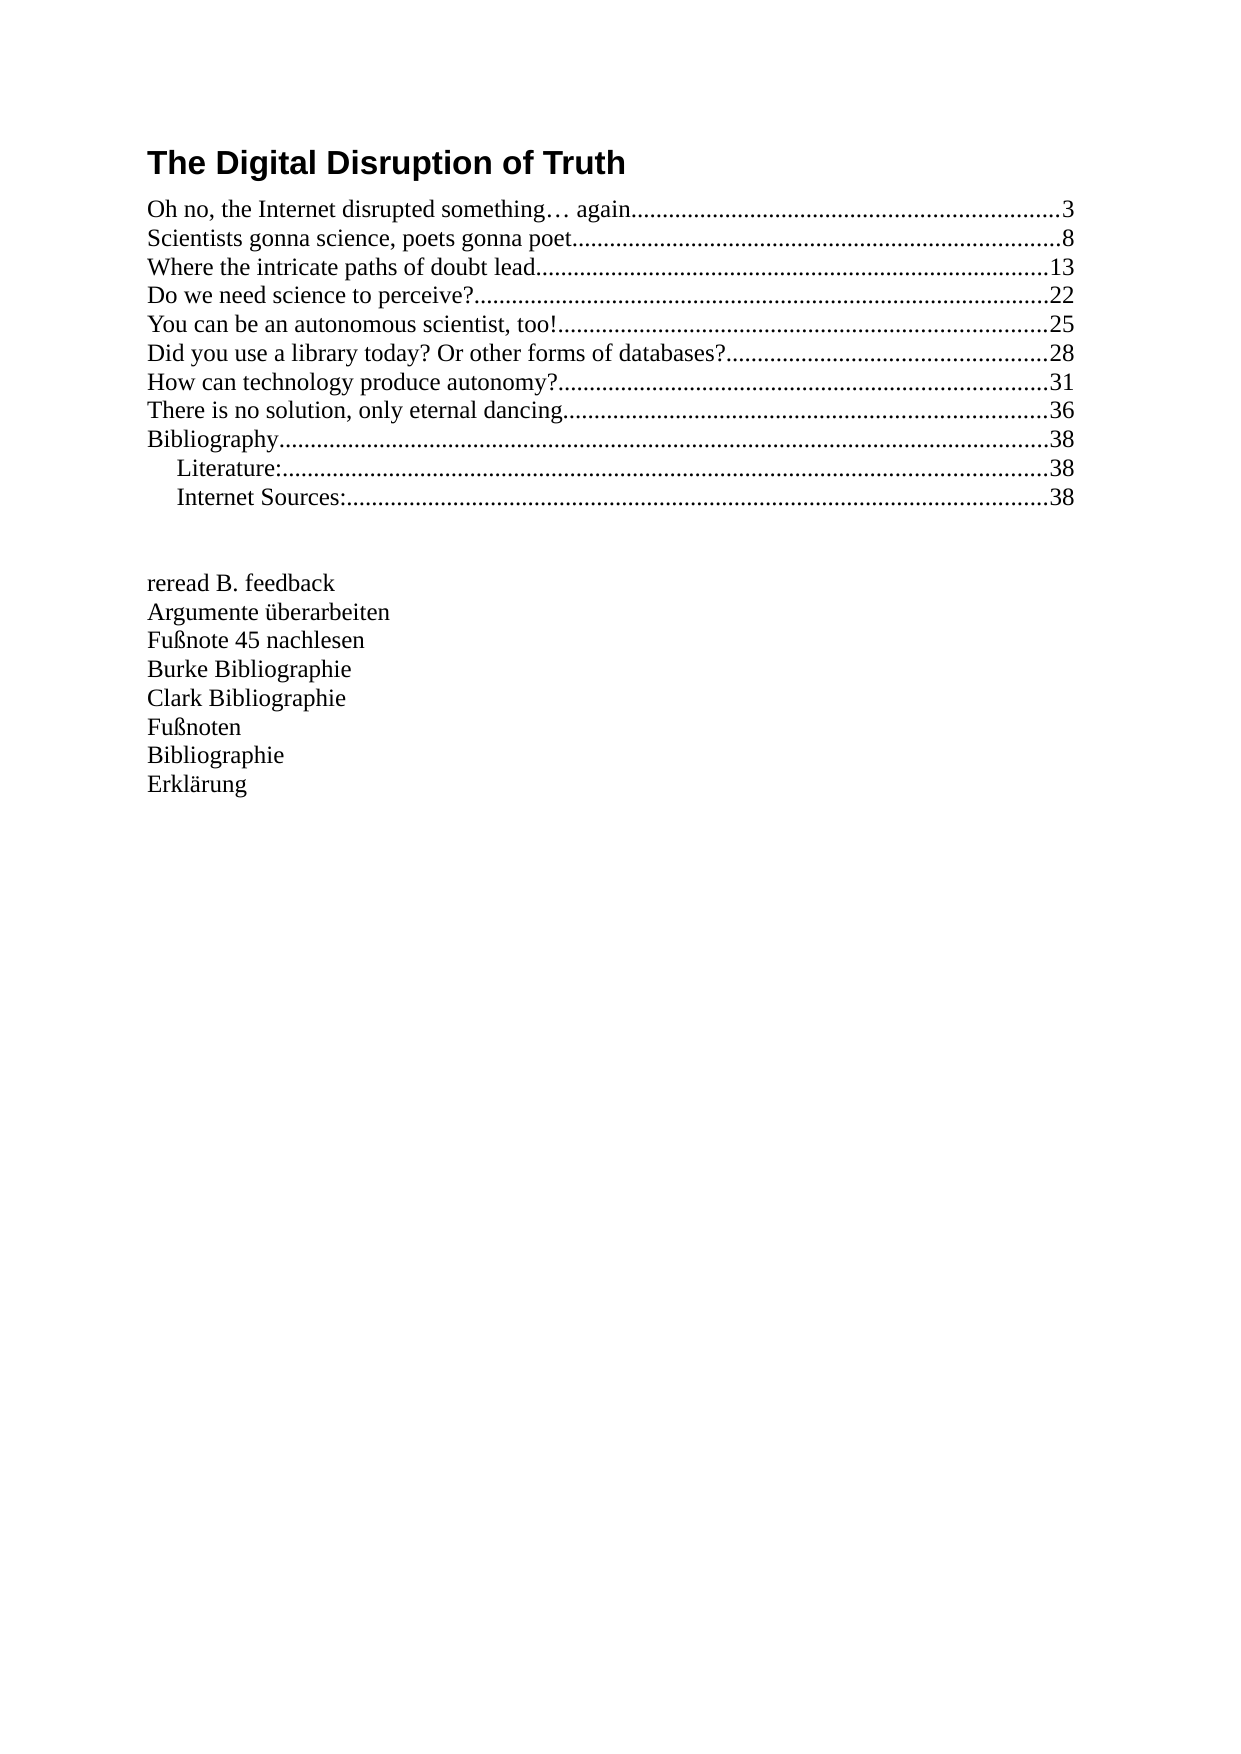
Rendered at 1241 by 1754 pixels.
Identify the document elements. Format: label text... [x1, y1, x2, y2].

text Burke Bibliographie [147, 654, 1074, 683]
text Clark Bibliographie [147, 683, 1074, 712]
text Erklärung [147, 769, 1074, 798]
text You can be an autonomous scientist, too! 25 [147, 309, 1074, 338]
text Do we need science to perceive? 22 [147, 280, 1074, 309]
text Fußnote 45 nachlesen [147, 625, 1074, 654]
text Internet Sources: 38 [176, 482, 1074, 510]
text Scientists gonna science, poets gonna poet 8 [147, 223, 1074, 252]
text Oh no, the Internet disrupted something… again 3 [147, 194, 1074, 223]
text How can technology produce autonomy? 31 [147, 367, 1074, 395]
text Where the intricate paths of doubt lead 13 [147, 252, 1074, 280]
text Fußnoten [147, 712, 1074, 740]
text Did you use a library today? Or other forms of databases? 28 [147, 338, 1074, 367]
text Bibliographie [147, 740, 1074, 769]
text reread B. feedback [147, 568, 1074, 597]
text Argumente überarbeiten [147, 597, 1074, 625]
text There is no solution, only eternal dancing 36 [147, 395, 1074, 424]
text Literature: 38 [176, 453, 1074, 482]
subtitle The Digital Disruption of Truth [147, 143, 1074, 182]
text Bibliography 38 [147, 424, 1074, 453]
